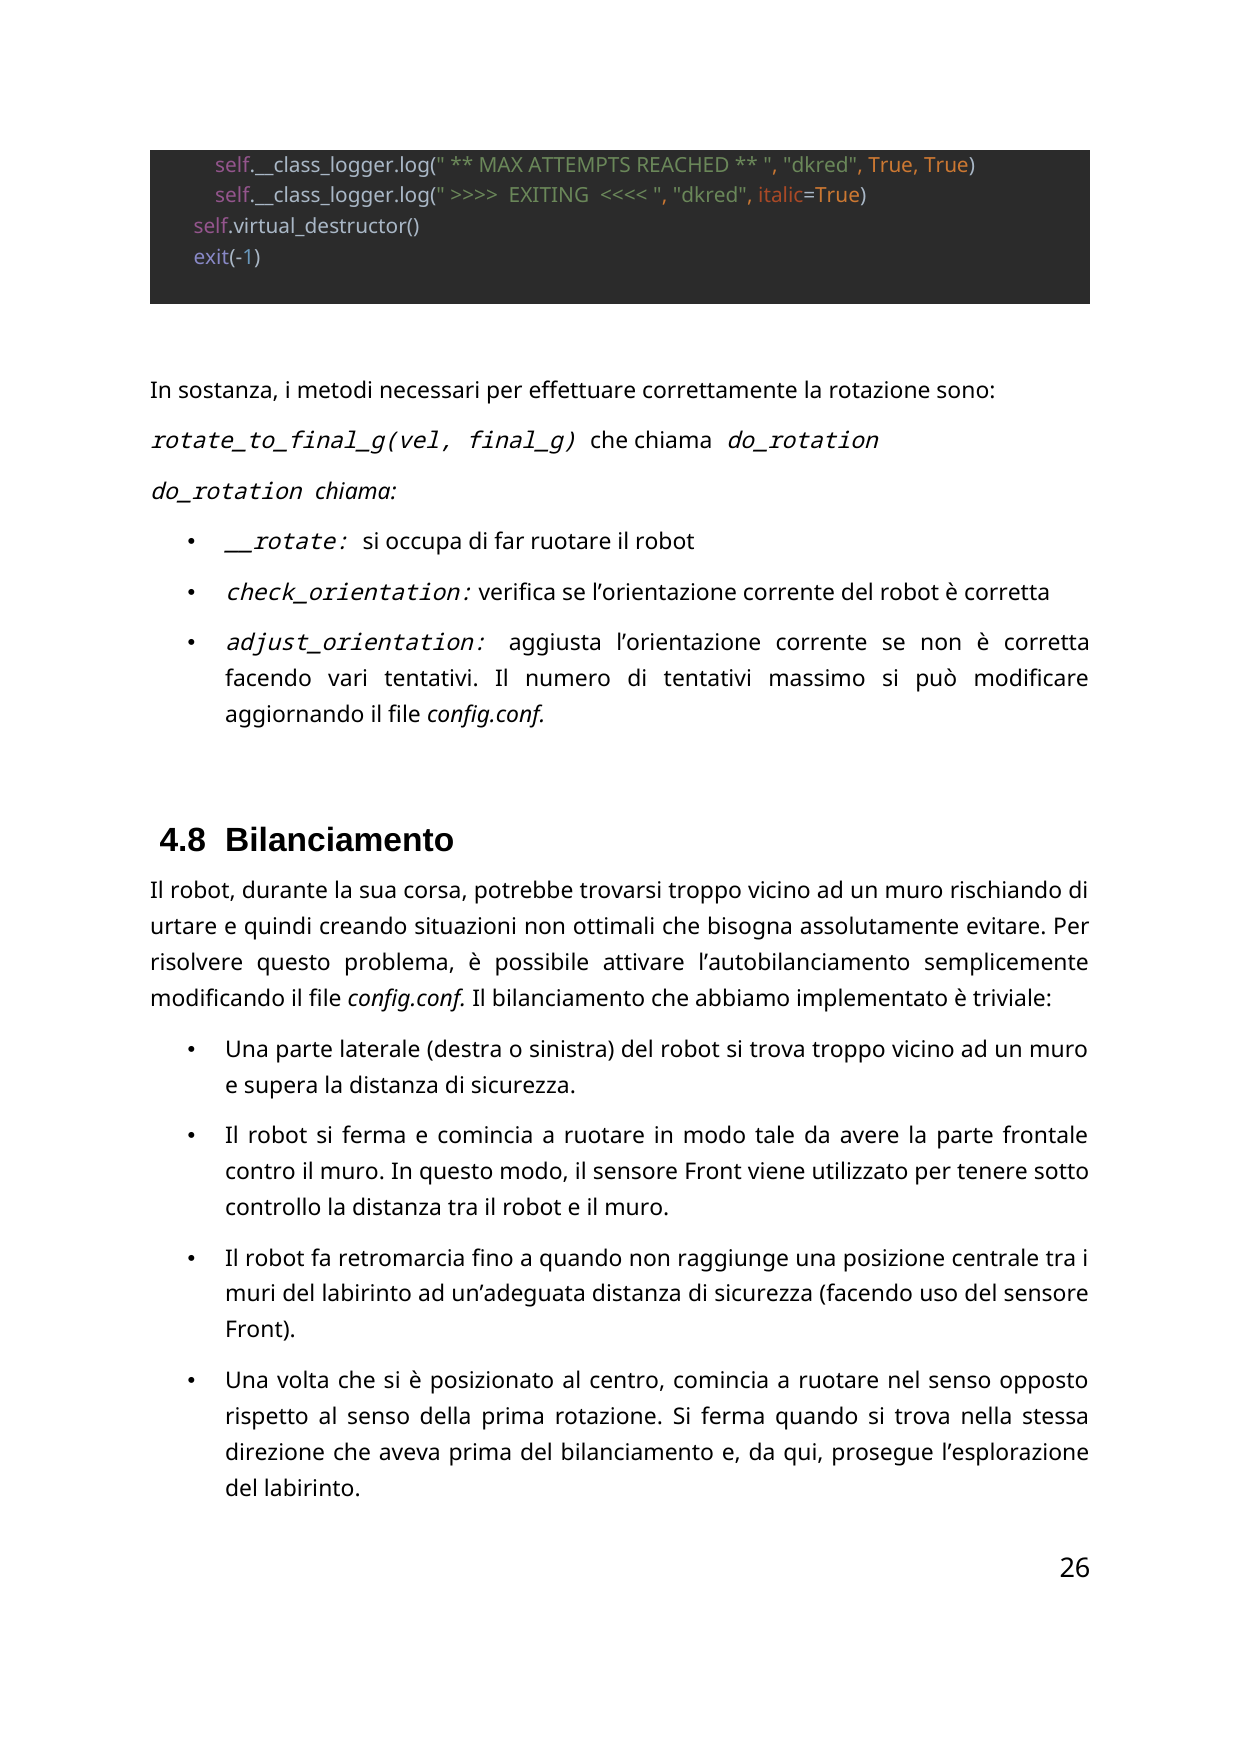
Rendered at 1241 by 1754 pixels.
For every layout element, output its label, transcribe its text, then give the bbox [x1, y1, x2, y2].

text rotate_to_final_g(vel, final_g) che chiama do_rotation [150, 424, 1090, 456]
list adjust_orientation: aggiusta l’orientazione corrente se non è corretta facendo vari tentativi. Il numero di tentativi massimo si può modificare aggiornando il file config.conf. [187, 626, 1090, 729]
list Il robot si ferma e comincia a ruotare in modo tale da avere la parte frontale contro il muro. In questo modo, il sensore Front viene utilizzato per tenere sotto controllo la distanza tra il robot e il muro. [187, 1119, 1090, 1222]
text self.__class_logger.log(" ** MAX ATTEMPTS REACHED ** ", "dkred", True, True) self.__class_logger.log(" >>>> EXITING <<<< ", "dkred", italic=True) self.virtual_destructor() exit(-1) [150, 150, 1090, 304]
list __rotate: si occupa di far ruotare il robot [187, 525, 1090, 557]
list Una volta che si è posizionato al centro, comincia a ruotare nel senso opposto rispetto al senso della prima rotazione. Si ferma quando si trova nella stessa direzione che aveva prima del bilanciamento e, da qui, prosegue l’esplorazione del labirinto. [187, 1364, 1090, 1503]
text do_rotation chiama: [150, 475, 1090, 506]
list Il robot fa retromarcia fino a quando non raggiunge una posizione centrale tra i muri del labirinto ad un’adeguata distanza di sicurezza (facendo uso del sensore Front). [187, 1241, 1090, 1344]
list check_orientation: verifica se l’orientazione corrente del robot è corretta [187, 576, 1090, 607]
text Il robot, durante la sua corsa, potrebbe trovarsi troppo vicino ad un muro rischiando di urtare e quindi creando situazioni non ottimali che bisogna assolutamente evitare. Per risolvere questo problema, è possibile attivare l’autobilanciamento semplicemente modificando il file config.conf. Il bilanciamento che abbiamo implementato è triviale: [150, 874, 1090, 1013]
text In sostanza, i metodi necessari per effettuare correttamente la rotazione sono: [150, 374, 1090, 405]
list Una parte laterale (destra o sinistra) del robot si trova troppo vicino ad un muro e supera la distanza di sicurezza. [187, 1033, 1090, 1100]
subtitle Bilanciamento [150, 820, 1090, 859]
